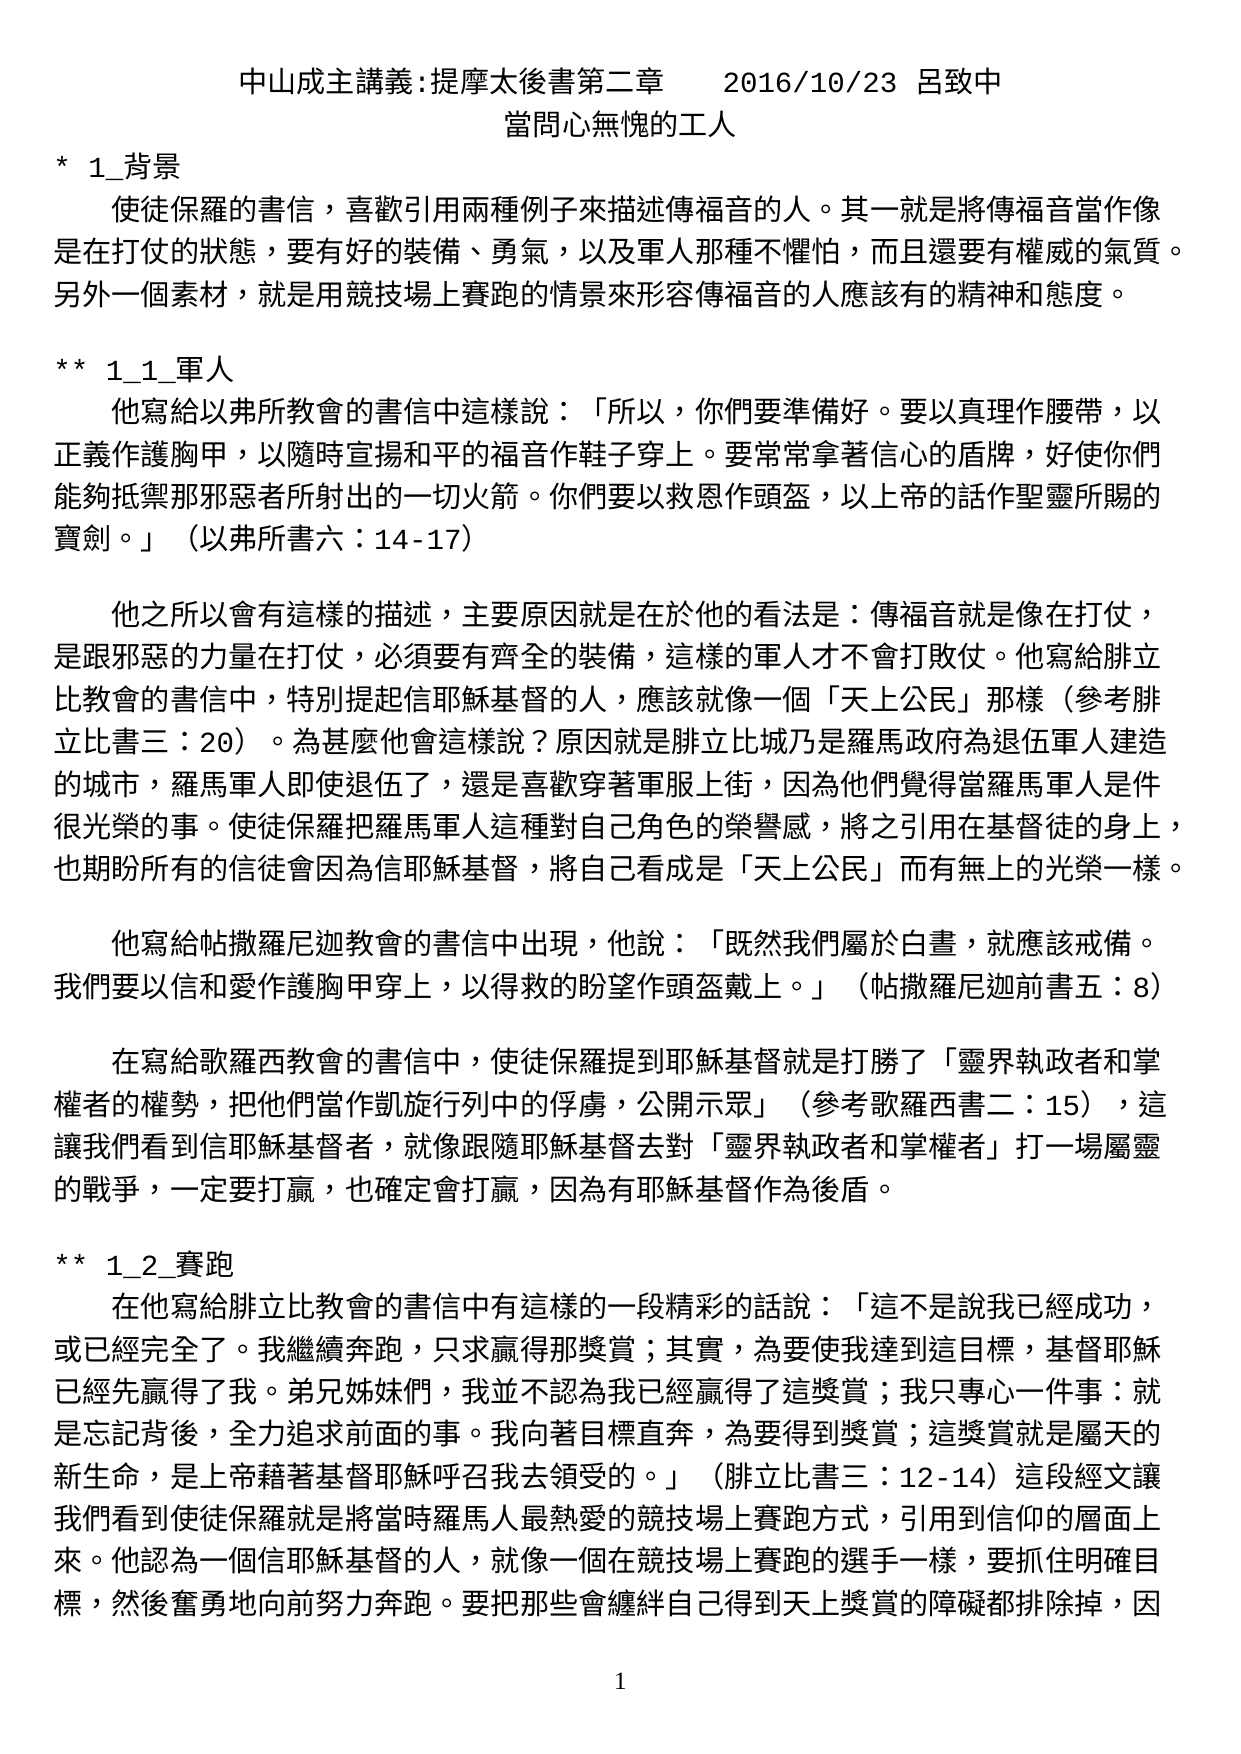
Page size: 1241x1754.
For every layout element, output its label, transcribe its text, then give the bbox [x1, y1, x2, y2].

text 他寫給帖撒羅尼迦教會的書信中出現，他說：「既然我們屬於白晝，就應該戒備。我們要以信和愛作護胸甲穿上，以得救的盼望作頭盔戴上。」（帖撒羅尼迦前書五：8） [53, 921, 1187, 1006]
text 他之所以會有這樣的描述，主要原因就是在於他的看法是：傳福音就是像在打仗，是跟邪惡的力量在打仗，必須要有齊全的裝備，這樣的軍人才不會打敗仗。他寫給腓立比教會的書信中，特別提起信耶穌基督的人，應該就像一個「天上公民」那樣（參考腓立比書三：20）。為甚麼他會這樣說？原因就是腓立比城乃是羅馬政府為退伍軍人建造的城市，羅馬軍人即使退伍了，還是喜歡穿著軍服上街，因為他們覺得當羅馬軍人是件很光榮的事。使徒保羅把羅馬軍人這種對自己角色的榮譽感，將之引用在基督徒的身上，也期盼所有的信徒會因為信耶穌基督，將自己看成是「天上公民」而有無上的光榮一樣。 [53, 592, 1187, 888]
text 在寫給歌羅西教會的書信中，使徒保羅提到耶穌基督就是打勝了「靈界執政者和掌權者的權勢，把他們當作凱旋行列中的俘虜，公開示眾」（參考歌羅西書二：15），這讓我們看到信耶穌基督者，就像跟隨耶穌基督去對「靈界執政者和掌權者」打一場屬靈的戰爭，一定要打贏，也確定會打贏，因為有耶穌基督作為後盾。 [53, 1039, 1187, 1208]
text * 1_背景 [53, 144, 1187, 187]
text 當問心無愧的工人 [53, 102, 1187, 144]
text 中山成主講義:提摩太後書第二章 2016/10/23 呂致中 [53, 59, 1187, 102]
text ** 1_1_軍人 [53, 346, 1187, 389]
text ** 1_2_賽跑 [53, 1241, 1187, 1284]
text 在他寫給腓立比教會的書信中有這樣的一段精彩的話說：「這不是說我已經成功，或已經完全了。我繼續奔跑，只求贏得那獎賞；其實，為要使我達到這目標，基督耶穌已經先贏得了我。弟兄姊妹們，我並不認為我已經贏得了這獎賞；我只專心一件事：就是忘記背後，全力追求前面的事。我向著目標直奔，為要得到獎賞；這獎賞就是屬天的新生命，是上帝藉著基督耶穌呼召我去領受的。」（腓立比書三：12-14）這段經文讓我們看到使徒保羅就是將當時羅馬人最熱愛的競技場上賽跑方式，引用到信仰的層面上來。他認為一個信耶穌基督的人，就像一個在競技場上賽跑的選手一樣，要抓住明確目標，然後奮勇地向前努力奔跑。要把那些會纏絆自己得到天上獎賞的障礙都排除掉，因 [53, 1284, 1187, 1623]
text 使徒保羅的書信，喜歡引用兩種例子來描述傳福音的人。其一就是將傳福音當作像是在打仗的狀態，要有好的裝備、勇氣，以及軍人那種不懼怕，而且還要有權威的氣質。另外一個素材，就是用競技場上賽跑的情景來形容傳福音的人應該有的精神和態度。 [53, 187, 1187, 313]
text 他寫給以弗所教會的書信中這樣說：「所以，你們要準備好。要以真理作腰帶，以正義作護胸甲，以隨時宣揚和平的福音作鞋子穿上。要常常拿著信心的盾牌，好使你們能夠抵禦那邪惡者所射出的一切火箭。你們要以救恩作頭盔，以上帝的話作聖靈所賜的寶劍。」（以弗所書六：14-17） [53, 389, 1187, 558]
